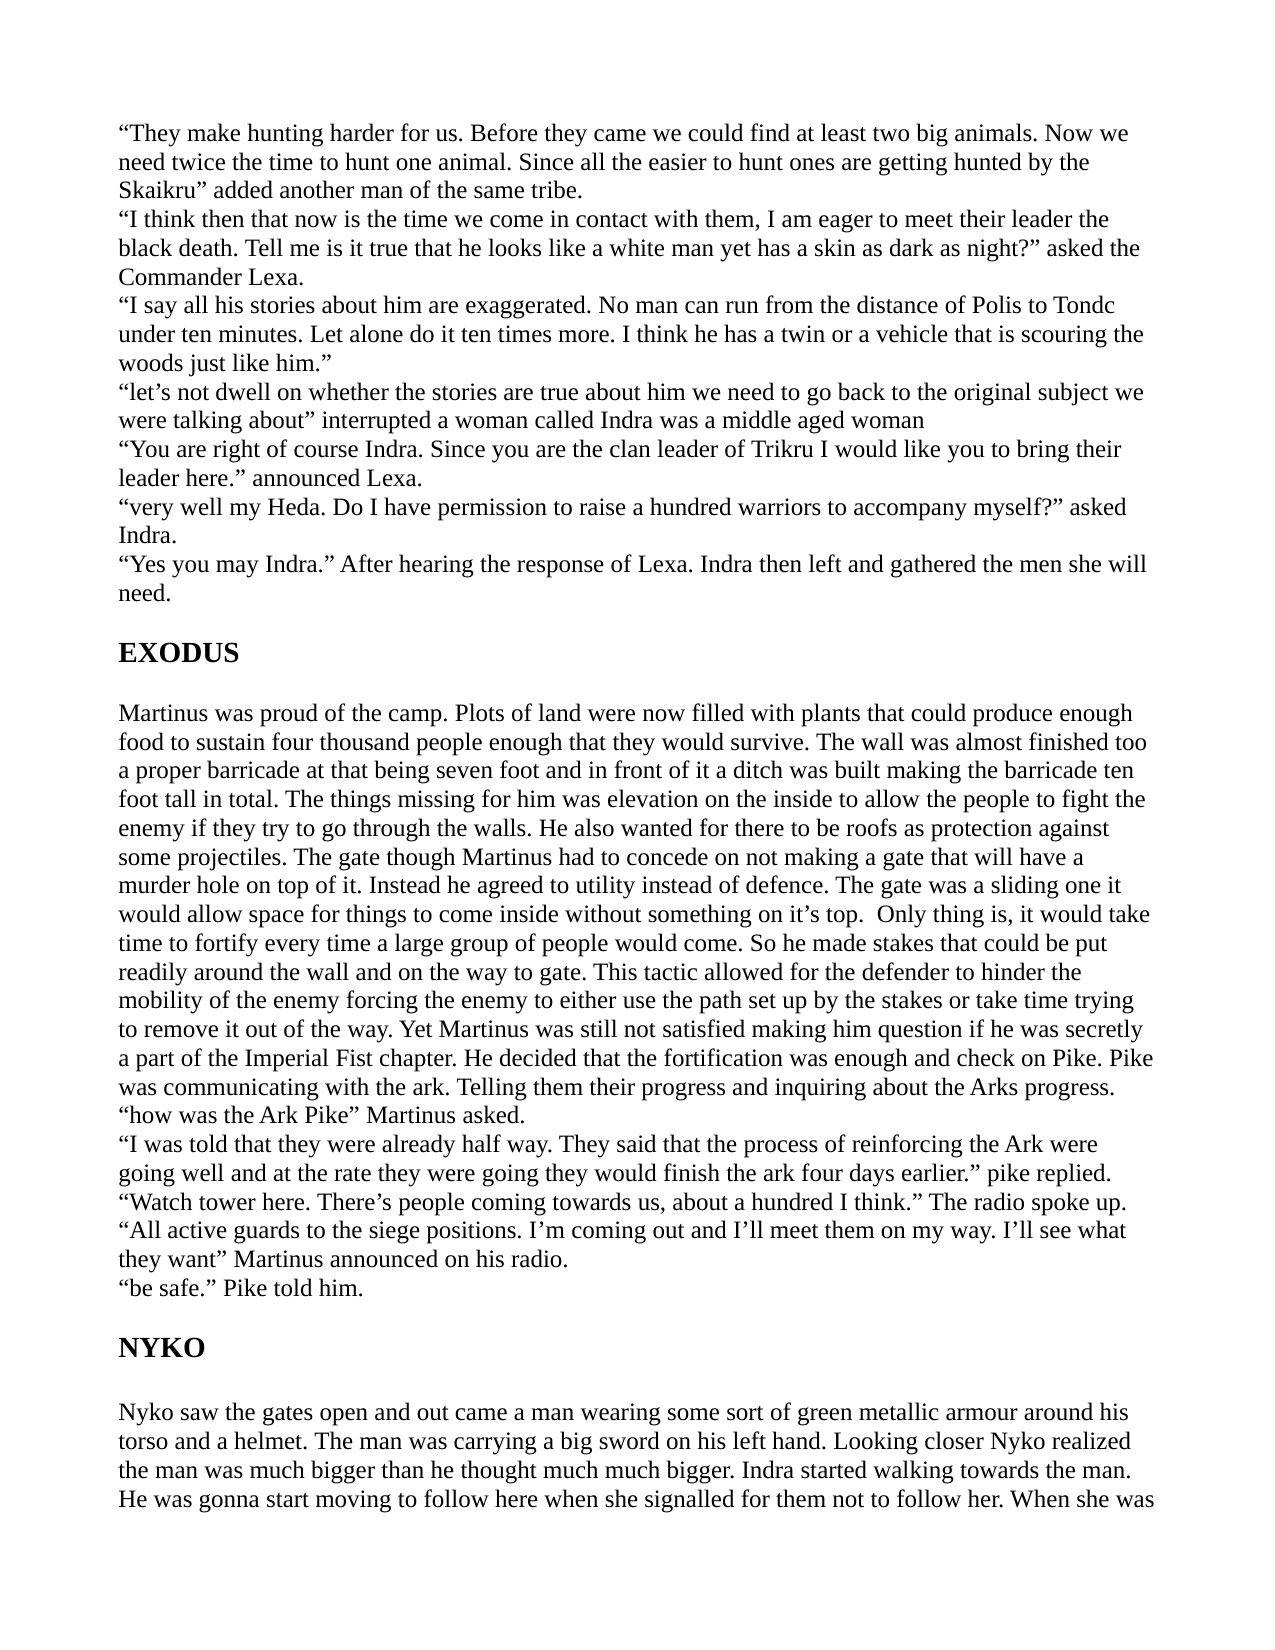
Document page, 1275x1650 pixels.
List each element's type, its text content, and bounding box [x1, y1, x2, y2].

text “I think then that now is the time we come in contact with them, I am eager to meet their leader the black death. Tell me is it true that he looks like a white man yet has a skin as dark as night?” asked the Commander Lexa. [118, 204, 1157, 291]
text “Watch tower here. There’s people coming towards us, about a hundred I think.” The radio spoke up. [118, 1187, 1157, 1215]
text “They make hunting harder for us. Before they came we could find at least two big animals. Now we need twice the time to hunt one animal. Since all the easier to hunt ones are getting hunted by the Skaikru” added another man of the same tribe. [118, 118, 1157, 204]
text “I was told that they were already half way. They said that the process of reinforcing the Ark were going well and at the rate they were going they would finish the ark four days earlier.” pike replied. [118, 1129, 1157, 1187]
text “very well my Heda. Do I have permission to raise a hundred warriors to accompany myself?” asked Indra. [118, 492, 1157, 549]
text NYKO [118, 1330, 1157, 1364]
text “Yes you may Indra.” After hearing the response of Lexa. Indra then left and gathered the men she will need. [118, 549, 1157, 607]
text “You are right of course Indra. Since you are the clan leader of Trikru I would like you to bring their leader here.” announced Lexa. [118, 434, 1157, 492]
text “be safe.” Pike told him. [118, 1273, 1157, 1302]
text EXODUS [118, 636, 1157, 669]
text “how was the Ark Pike” Martinus asked. [118, 1100, 1157, 1129]
text Nyko saw the gates open and out came a man wearing some sort of green metallic armour around his torso and a helmet. The man was carrying a big sword on his left hand. Looking closer Nyko realized the man was much bigger than he thought much much bigger. Indra started walking towards the man. He was gonna start moving to follow here when she signalled for them not to follow her. When she was [118, 1397, 1157, 1512]
text Martinus was proud of the camp. Plots of land were now filled with plants that could produce enough food to sustain four thousand people enough that they would survive. The wall was almost finished too a proper barricade at that being seven foot and in front of it a ditch was built making the barricade ten foot tall in total. The things missing for him was elevation on the inside to allow the people to fight the enemy if they try to go through the walls. He also wanted for there to be roofs as protection against some projectiles. The gate though Martinus had to concede on not making a gate that will have a murder hole on top of it. Instead he agreed to utility instead of defence. The gate was a sliding one it would allow space for things to come inside without something on it’s top. Only thing is, it would take time to fortify every time a large group of people would come. So he made stakes that could be put readily around the wall and on the way to gate. This tactic allowed for the defender to hinder the mobility of the enemy forcing the enemy to either use the path set up by the stakes or take time trying to remove it out of the way. Yet Martinus was still not satisfied making him question if he was secretly a part of the Imperial Fist chapter. He decided that the fortification was enough and check on Pike. Pike was communicating with the ark. Telling them their progress and inquiring about the Arks progress. [118, 698, 1157, 1100]
text “I say all his stories about him are exaggerated. No man can run from the distance of Polis to Tondc under ten minutes. Let alone do it ten times more. I think he has a twin or a vehicle that is scouring the woods just like him.” [118, 291, 1157, 377]
text “let’s not dwell on whether the stories are true about him we need to go back to the original subject we were talking about” interrupted a woman called Indra was a middle aged woman [118, 377, 1157, 434]
text “All active guards to the siege positions. I’m coming out and I’ll meet them on my way. I’ll see what they want” Martinus announced on his radio. [118, 1215, 1157, 1273]
